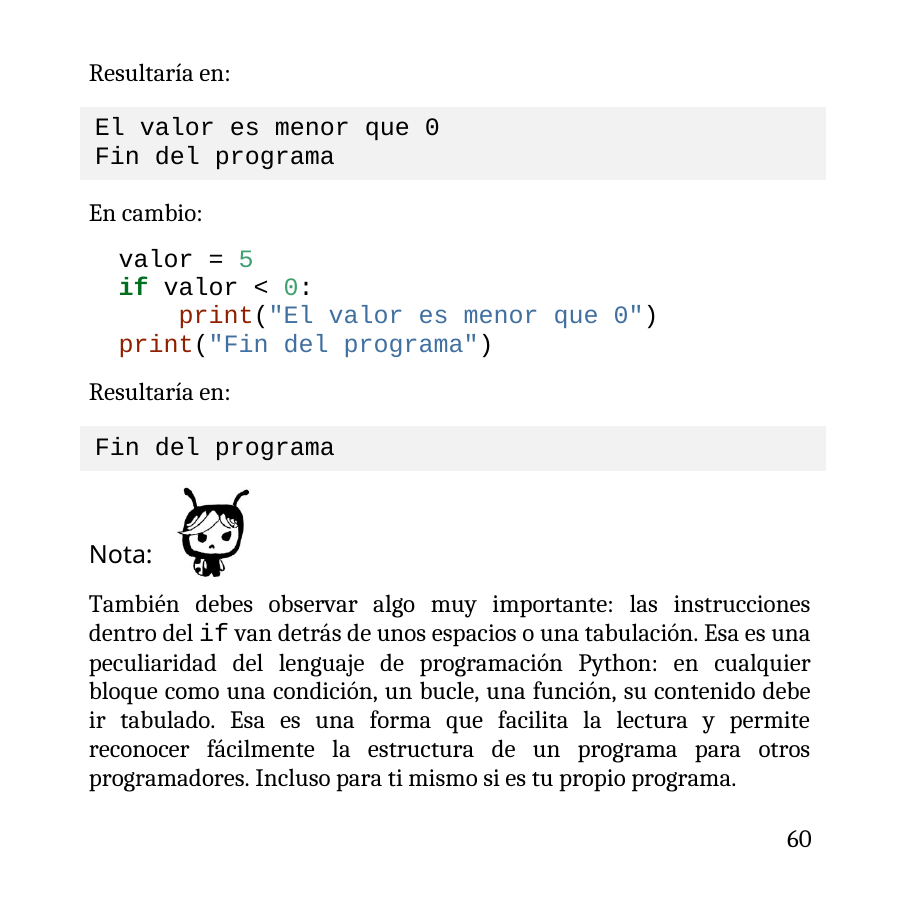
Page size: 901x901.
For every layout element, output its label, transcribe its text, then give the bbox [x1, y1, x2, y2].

text Resultaría en: [89, 378, 811, 407]
text valor = 5 if valor < 0: print("El valor es menor que 0") print("Fin del programa") [118, 246, 811, 359]
text [258, 537, 811, 571]
text En cambio: [89, 199, 811, 227]
text El valor es menor que 0 Fin del programa [86, 113, 820, 174]
text Resultaría en: [89, 59, 811, 88]
text Nota: [89, 537, 173, 571]
picture [173, 480, 258, 581]
text También debes observar algo muy importante: las instrucciones dentro del if van detrás de unos espacios o una tabulación. Esa es una peculiaridad del lenguaje de programación Python: en cualquier bloque como una condición, un bucle, una función, su contenido debe ir tabulado. Esa es una forma que facilita la lectura y permite reconocer fácilmente la estructura de un programa para otros programadores. Incluso para ti mismo si es tu propio programa. [89, 590, 811, 792]
text Fin del programa [86, 432, 820, 464]
